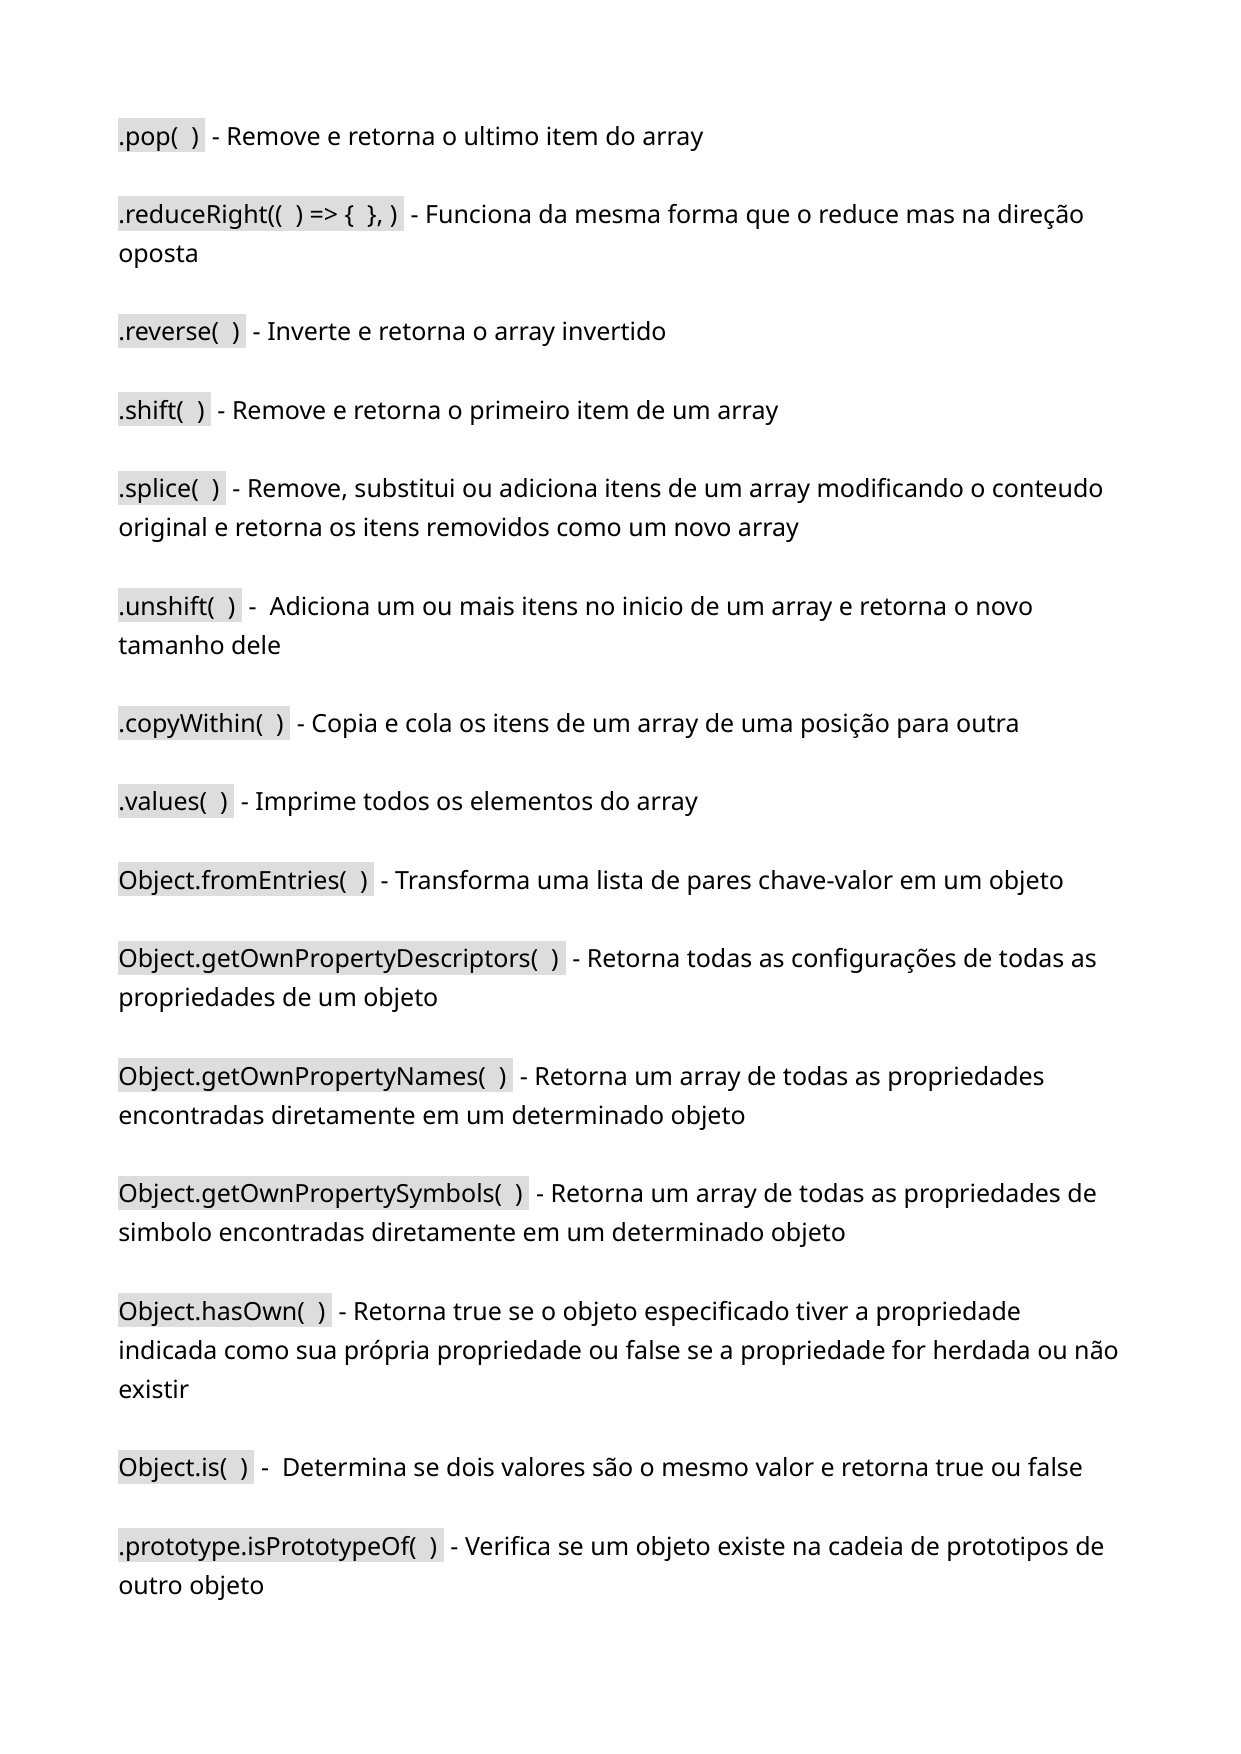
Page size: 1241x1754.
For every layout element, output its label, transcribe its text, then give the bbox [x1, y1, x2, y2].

text Object.hasOwn( ) - Retorna true se o objeto especificado tiver a propriedade indicada como sua própria propriedade ou false se a propriedade for herdada ou não existir [118, 1293, 1122, 1406]
text Object.is( ) - Determina se dois valores são o mesmo valor e retorna true ou false [118, 1450, 1122, 1484]
text Object.getOwnPropertyDescriptors( ) - Retorna todas as configurações de todas as propriedades de um objeto [118, 941, 1122, 1014]
text .values( ) - Imprime todos os elementos do array [118, 784, 1122, 818]
text .unshift( ) - Adiciona um ou mais itens no inicio de um array e retorna o novo tamanho dele [118, 588, 1122, 661]
text .prototype.isPrototypeOf( ) - Verifica se um objeto existe na cadeia de prototipos de outro objeto [118, 1528, 1122, 1601]
text Object.getOwnPropertyNames( ) - Retorna um array de todas as propriedades encontradas diretamente em um determinado objeto [118, 1058, 1122, 1131]
text .copyWithin( ) - Copia e cola os itens de um array de uma posição para outra [118, 706, 1122, 740]
text Object.fromEntries( ) - Transforma uma lista de pares chave-valor em um objeto [118, 862, 1122, 896]
text .splice( ) - Remove, substitui ou adiciona itens de um array modificando o conteudo original e retorna os itens removidos como um novo array [118, 471, 1122, 544]
text Object.getOwnPropertySymbols( ) - Retorna um array de todas as propriedades de simbolo encontradas diretamente em um determinado objeto [118, 1176, 1122, 1249]
text .reverse( ) - Inverte e retorna o array invertido [118, 314, 1122, 348]
text .pop( ) - Remove e retorna o ultimo item do array [118, 118, 1122, 152]
text .reduceRight(( ) => { }, ) - Funciona da mesma forma que o reduce mas na direção oposta [118, 196, 1122, 270]
text .shift( ) - Remove e retorna o primeiro item de um array [118, 392, 1122, 426]
